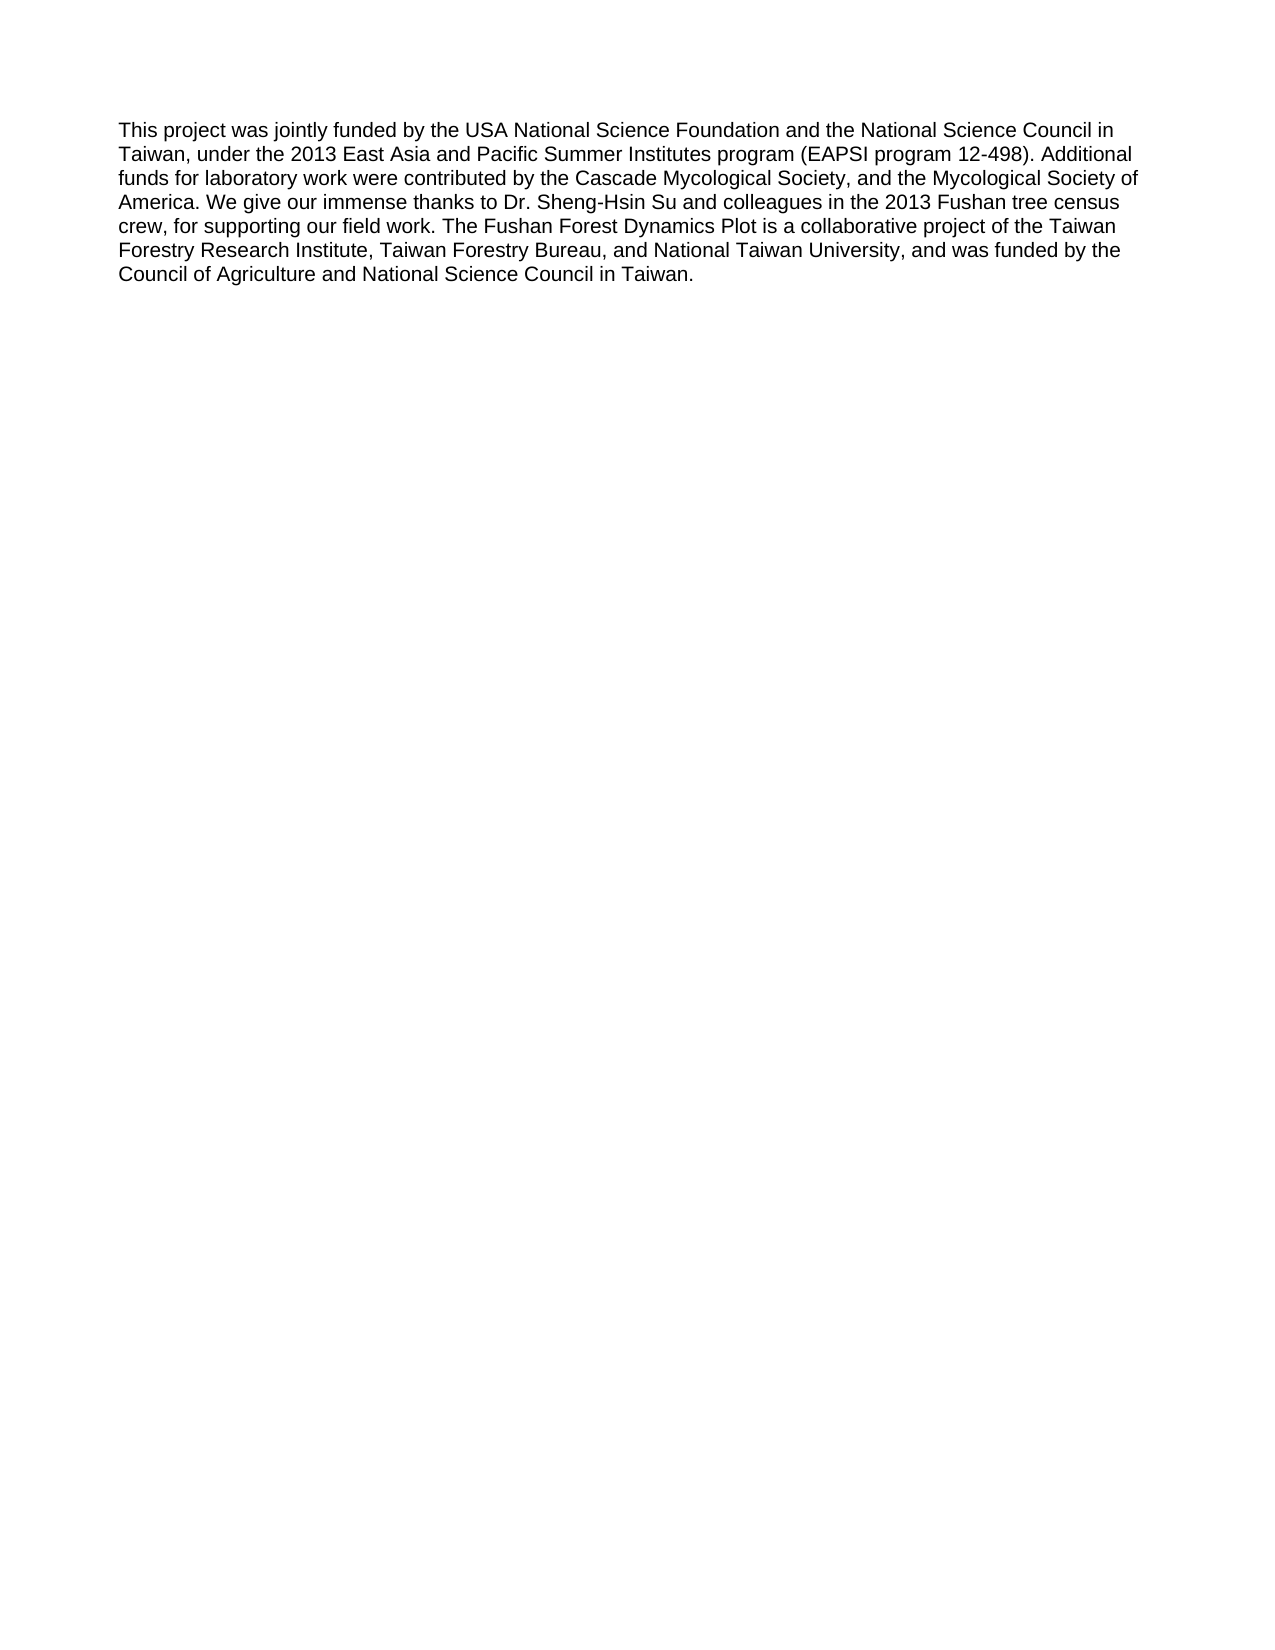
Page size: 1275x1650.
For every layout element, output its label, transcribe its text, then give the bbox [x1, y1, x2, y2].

text This project was jointly funded by the USA National Science Foundation and the National Science Council in Taiwan, under the 2013 East Asia and Pacific Summer Institutes program (EAPSI program 12-498). Additional funds for laboratory work were contributed by the Cascade Mycological Society, and the Mycological Society of America. We give our immense thanks to Dr. Sheng-Hsin Su and colleagues in the 2013 Fushan tree census crew, for supporting our field work. The Fushan Forest Dynamics Plot is a collaborative project of the Taiwan Forestry Research Institute, Taiwan Forestry Bureau, and National Taiwan University, and was funded by the Council of Agriculture and National Science Council in Taiwan. [118, 118, 1157, 286]
